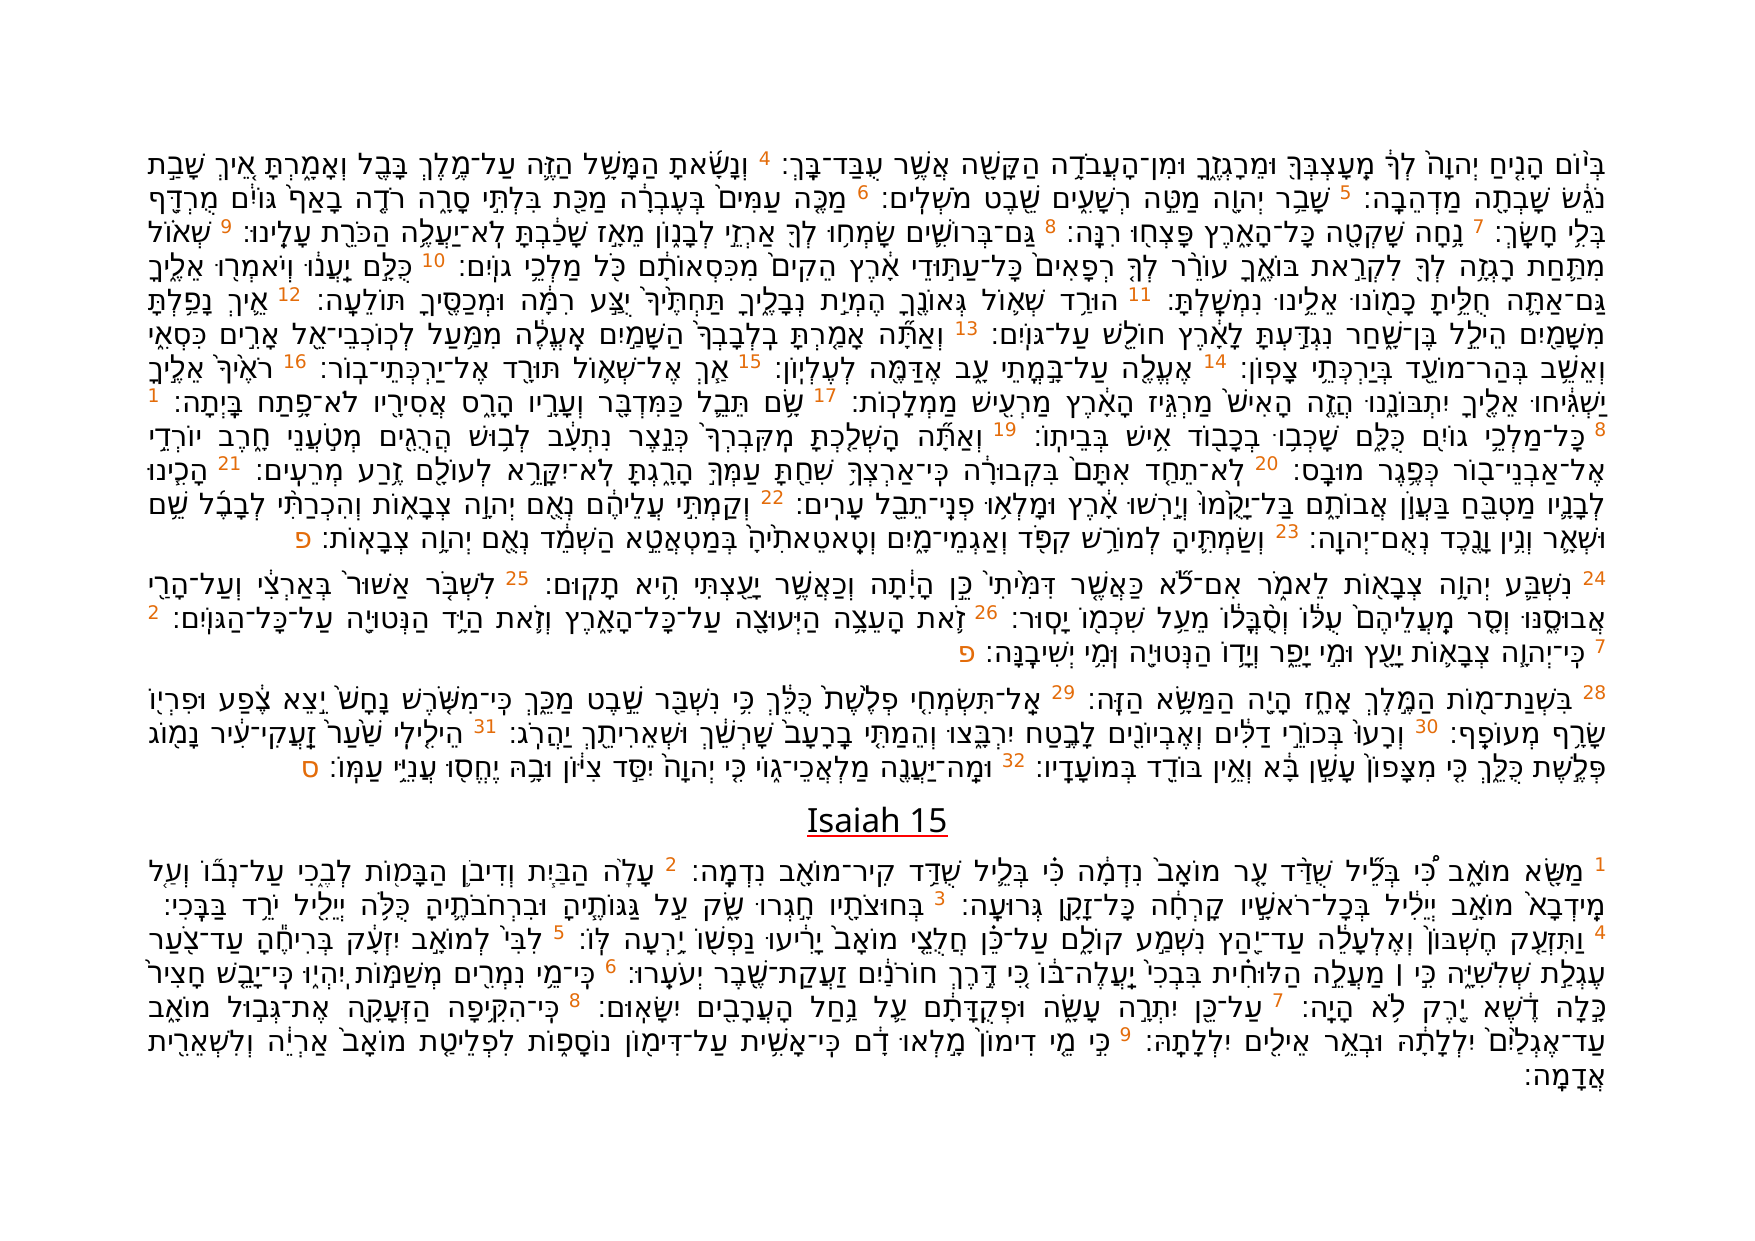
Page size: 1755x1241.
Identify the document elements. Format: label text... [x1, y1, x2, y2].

text Isaiah 15 [148, 796, 1606, 842]
text 1 כִּי֩ יְרַחֵ֨ם יְהוָ֜ה אֶֽת־יַעֲקֹ֗ב וּבָחַ֥ר עוֹד֙ בְּיִשְׂרָאֵ֔ל וְהִנִּיחָ֖ם עַל־אַדְמָתָ֑ם וְנִלְוָ֤ה הַגֵּר֙ עֲלֵיהֶ֔ם וְנִסְפְּח֖וּ עַל־בֵּ֥ית יַעֲקֹֽב׃ 2 וּלְקָח֣וּם עַמִּים֮ וֶהֱבִיא֣וּם אֶל־מְקוֹמָם֒ וְהִֽתְנַחֲל֣וּם בֵּֽית־יִשְׂרָאֵ֗ל עַ֚ל אַדְמַ֣ת יְהוָ֔ה לַעֲבָדִ֖ים וְלִשְׁפָח֑וֹת וְהָיוּ֙ שֹׁבִ֣ים לְשֹֽׁבֵיהֶ֔ם וְרָד֖וּ בְּנֹגְשֵׂיהֶֽם׃ ס ‬‬‬3 וְהָיָ֗ה בְּי֨וֹם הָנִ֤יחַ יְהוָה֙ לְךָ֔ מֵֽעָצְבְּךָ֖ וּמֵרָגְזֶ֑ךָ וּמִן־הָעֲבֹדָ֥ה הַקָּשָׁ֖ה אֲשֶׁ֥ר עֻבַּד־בָּֽךְ׃ ‬‬‬4 וְנָשָׂ֜אתָ הַמָּשָׁ֥ל הַזֶּ֛ה עַל־מֶ֥לֶךְ בָּבֶ֖ל וְאָמָ֑רְתָּ אֵ֚יךְ שָׁבַ֣ת נֹגֵ֔שׂ שָׁבְתָ֖ה מַדְהֵבָֽה׃ ‬‬‬5 שָׁבַ֥ר יְהוָ֖ה מַטֵּ֣ה רְשָׁעִ֑ים שֵׁ֖בֶט מֹשְׁלִֽים׃ ‬‬‬6 מַכֶּ֤ה עַמִּים֙ בְּעֶבְרָ֔ה מַכַּ֖ת בִּלְתִּ֣י סָרָ֑ה רֹדֶ֤ה בָאַף֙ גּוֹיִ֔ם מֻרְדָּ֖ף בְּלִ֥י חָשָֽׂךְ׃ ‬‬‬7 נָ֥חָה שָׁקְטָ֖ה כָּל־הָאָ֑רֶץ פָּצְח֖וּ רִנָּֽה׃ ‬‬‬8 גַּם־בְּרוֹשִׁ֛ים שָׂמְח֥וּ לְךָ֖ אַרְזֵ֣י לְבָנ֑וֹן מֵאָ֣ז שָׁכַ֔בְתָּ לֹֽא־יַעֲלֶ֥ה הַכֹּרֵ֖ת עָלֵֽינוּ׃ ‬‬‬9 שְׁא֗וֹל מִתַּ֛חַת רָגְזָ֥ה לְךָ֖ לִקְרַ֣את בּוֹאֶ֑ךָ עוֹרֵ֨ר לְךָ֤ רְפָאִים֙ כָּל־עַתּ֣וּדֵי אָ֔רֶץ הֵקִים֙ מִכִּסְאוֹתָ֔ם כֹּ֖ל מַלְכֵ֥י גוֹיִֽם׃ ‬‬‬‬10 כֻּלָּ֣ם יַֽעֲנ֔וּ וְיֹאמְר֖וּ אֵלֶ֑יךָ גַּם־אַתָּ֛ה חֻלֵּ֥יתָ כָמ֖וֹנוּ אֵלֵ֥ינוּ נִמְשָֽׁלְתָּ׃ ‬‬‬11 הוּרַ֥ד שְׁא֛וֹל גְּאוֹנֶ֖ךָ הֶמְיַ֣ת נְבָלֶ֑יךָ תַּחְתֶּ֙יךָ֙ יֻצַּ֣ע רִמָּ֔ה וּמְכַסֶּ֖יךָ תּוֹלֵעָֽה׃ ‬‬‬12 אֵ֛יךְ נָפַ֥לְתָּ מִשָּׁמַ֖יִם הֵילֵ֣ל בֶּן־שָׁ֑חַר נִגְדַּ֣עְתָּ לָאָ֔רֶץ חוֹלֵ֖שׁ עַל־גּוֹיִֽם׃ ‬‬‬13 וְאַתָּ֞ה אָמַ֤רְתָּ בִֽלְבָבְךָ֙ הַשָּׁמַ֣יִם אֶֽעֱלֶ֔ה מִמַּ֥עַל לְכֽוֹכְבֵי־אֵ֖ל אָרִ֣ים כִּסְאִ֑י וְאֵשֵׁ֥ב בְּהַר־מוֹעֵ֖ד בְּיַרְכְּתֵ֥י צָפֽוֹן׃ ‬‬‬14 אֶעֱלֶ֖ה עַל־בָּ֣מֳתֵי עָ֑ב אֶדַּמֶּ֖ה לְעֶלְיֽוֹן׃ ‬‬‬15 אַ֧ךְ אֶל־שְׁא֛וֹל תּוּרָ֖ד אֶל־יַרְכְּתֵי־בֽוֹר׃ ‬‬‬16 רֹאֶ֙יךָ֙ אֵלֶ֣יךָ יַשְׁגִּ֔יחוּ אֵלֶ֖יךָ יִתְבּוֹנָ֑נוּ הֲזֶ֤ה הָאִישׁ֙ מַרְגִּ֣יז הָאָ֔רֶץ מַרְעִ֖ישׁ מַמְלָכֽוֹת׃ ‬‬‬17 שָׂ֥ם תֵּבֵ֛ל כַּמִּדְבָּ֖ר וְעָרָ֣יו הָרָ֑ס אֲסִירָ֖יו לֹא־פָ֥תַח בָּֽיְתָה׃ ‬‬‬18 כָּל־מַלְכֵ֥י גוֹיִ֖ם כֻּלָּ֑ם שָׁכְב֥וּ בְכָב֖וֹד אִ֥ישׁ בְּבֵיתֽוֹ׃ ‬‬‬19 וְאַתָּ֞ה הָשְׁלַ֤כְתָּ מִֽקִּבְרְךָ֙ כְּנֵ֣צֶר נִתְעָ֔ב לְב֥וּשׁ הֲרֻגִ֖ים מְטֹ֣עֲנֵי חָ֑רֶב יוֹרְדֵ֥י אֶל־אַבְנֵי־ב֖וֹר כְּפֶ֥גֶר מוּבָֽס׃ ‬‬‬20 לֹֽא־תֵחַ֤ד אִתָּם֙ בִּקְבוּרָ֔ה כִּֽי־אַרְצְךָ֥ שִׁחַ֖תָּ עַמְּךָ֣ הָרָ֑גְתָּ לֹֽא־יִקָּרֵ֥א לְעוֹלָ֖ם זֶ֥רַע מְרֵעִֽים׃ ‬‬‬21 הָכִ֧ינוּ לְבָנָ֛יו מַטְבֵּ֖חַ בַּעֲוֺ֣ן אֲבוֹתָ֑ם בַּל־יָקֻ֙מוּ֙ וְיָ֣רְשׁוּ אָ֔רֶץ וּמָלְא֥וּ פְנֵֽי־תֵבֵ֖ל עָרִֽים׃ ‬‬‬22 וְקַמְתִּ֣י עֲלֵיהֶ֔ם נְאֻ֖ם יְהוָ֣ה צְבָא֑וֹת וְהִכְרַתִּ֨י לְבָבֶ֜ל שֵׁ֥ם וּשְׁאָ֛ר וְנִ֥ין וָנֶ֖כֶד נְאֻם־יְהוָֽה׃ ‬‬‬23 וְשַׂמְתִּ֛יהָ לְמוֹרַ֥שׁ קִפֹּ֖ד וְאַגְמֵי־מָ֑יִם וְטֵֽאטֵאתִ֙יהָ֙ בְּמַטְאֲטֵ֣א הַשְׁמֵ֔ד נְאֻ֖ם יְהוָ֥ה צְבָאֽוֹת׃ פ ‬‬‬‬‬‬‬‬‬‬‬‬‬‬‬‬‬‬‬‬‬‬‬‬‬ [148, 148, 1606, 555]
text 28 בִּשְׁנַת־מ֖וֹת הַמֶּ֣לֶךְ אָחָ֑ז הָיָ֖ה הַמַּשָּׂ֥א הַזֶּֽה׃ ‬‬‬29 אַֽל־תִּשְׂמְחִ֤י פְלֶ֙שֶׁת֙ כֻּלֵּ֔ךְ כִּ֥י נִשְׁבַּ֖ר שֵׁ֣בֶט מַכֵּ֑ךְ כִּֽי־מִשֹּׁ֤רֶשׁ נָחָשׁ֙ יֵ֣צֵא צֶ֔פַע וּפִרְי֖וֹ שָׂרָ֥ף מְעוֹפֵֽף׃ ‬‬‬30 וְרָעוּ֙ בְּכוֹרֵ֣י דַלִּ֔ים וְאֶבְיוֹנִ֖ים לָבֶ֣טַח יִרְבָּ֑צוּ וְהֵמַתִּ֤י בָֽרָעָב֙ שָׁרְשֵׁ֔ךְ וּשְׁאֵרִיתֵ֖ךְ יַהֲרֹֽג׃ ‬‬‬31 הֵילִ֤ילִֽי שַׁ֙עַר֙ זַֽעֲקִי־עִ֔יר נָמ֖וֹג פְּלֶ֣שֶׁת כֻּלֵּ֑ךְ כִּ֤י מִצָּפוֹן֙ עָשָׁ֣ן בָּ֔א וְאֵ֥ין בּוֹדֵ֖ד בְּמוֹעָדָֽיו׃ ‬‬‬32 וּמַֽה־יַּעֲנֶ֖ה מַלְאֲכֵי־ג֑וֹי כִּ֤י יְהוָה֙ יִסַּ֣ד צִיּ֔וֹן וּבָ֥הּ יֶחֱס֖וּ עֲנִיֵּ֥י עַמּֽוֹ׃ ס ‬‬‬‬‬‬‬‬ [148, 682, 1606, 784]
text 24 נִשְׁבַּ֛ע יְהוָ֥ה צְבָא֖וֹת לֵאמֹ֑ר אִם־לֹ֞א כַּאֲשֶׁ֤ר דִּמִּ֙יתִי֙ כֵּ֣ן הָיָ֔תָה וְכַאֲשֶׁ֥ר יָעַ֖צְתִּי הִ֥יא תָקֽוּם׃ ‬‬‬25 לִשְׁבֹּ֤ר אַשּׁוּר֙ בְּאַרְצִ֔י וְעַל־הָרַ֖י אֲבוּסֶ֑נּוּ וְסָ֤ר מֵֽעֲלֵיהֶם֙ עֻלּ֔וֹ וְסֻ֨בֳּל֔וֹ מֵעַ֥ל שִׁכְמ֖וֹ יָסֽוּר׃ ‬‬‬26 זֹ֛את הָעֵצָ֥ה הַיְּעוּצָ֖ה עַל־כָּל־הָאָ֑רֶץ וְזֹ֛את הַיָּ֥ד הַנְּטוּיָ֖ה עַל־כָּל־הַגּוֹיִֽם׃ ‬‬‬27 כִּֽי־יְהוָ֧ה צְבָא֛וֹת יָעָ֖ץ וּמִ֣י יָפֵ֑ר וְיָד֥וֹ הַנְּטוּיָ֖ה וּֽמִ֥י יְשִׁיבֶֽנָּה׃ פ ‬‬‬‬‬‬‬ [148, 568, 1606, 669]
text 1 מַשָּׂ֖א מוֹאָ֑ב כִּ֠י בְּלֵ֞יל שֻׁדַּ֨ד עָ֤ר מוֹאָב֙ נִדְמָ֔ה כִּ֗י בְּלֵ֛יל שֻׁדַּ֥ד קִיר־מוֹאָ֖ב נִדְמָֽה׃ 2 עָלָ֨ה הַבַּ֧יִת וְדִיבֹ֛ן הַבָּמ֖וֹת לְבֶ֑כִי עַל־נְב֞וֹ וְעַ֤ל מֵֽידְבָא֙ מוֹאָ֣ב יְיֵלִ֔יל בְּכָל־רֹאשָׁ֣יו קָרְחָ֔ה כָּל־זָקָ֖ן גְּרוּעָֽה׃ ‬‬‬3 בְּחוּצֹתָ֖יו חָ֣גְרוּ שָׂ֑ק עַ֣ל גַּגּוֹתֶ֧יהָ וּבִרְחֹבֹתֶ֛יהָ כֻּלֹּ֥ה יְיֵלִ֖יל יֹרֵ֥ד בַּבֶּֽכִי׃ ‬‬‬4 וַתִּזְעַ֤ק חֶשְׁבּוֹן֙ וְאֶלְעָלֵ֔ה עַד־יַ֖הַץ נִשְׁמַ֣ע קוֹלָ֑ם עַל־כֵּ֗ן חֲלֻצֵ֤י מוֹאָב֙ יָרִ֔יעוּ נַפְשׁ֖וֹ יָ֥רְעָה לּֽוֹ׃ ‬‬‬5 לִבִּי֙ לְמוֹאָ֣ב יִזְעָ֔ק בְּרִיחֶ֕הָ עַד־צֹ֖עַר עֶגְלַ֣ת שְׁלִשִׁיָּ֑ה כִּ֣י ׀ מַעֲלֵ֣ה הַלּוּחִ֗ית בִּבְכִי֙ יַֽעֲלֶה־בּ֔וֹ כִּ֚י דֶּ֣רֶךְ חוֹרֹנַ֔יִם זַעֲקַת־שֶׁ֖בֶר יְעֹעֵֽרוּ׃ ‬‬‬6 כִּֽי־מֵ֥י נִמְרִ֖ים מְשַׁמּ֣וֹת יִֽהְי֑וּ כִּֽי־יָבֵ֤שׁ חָצִיר֙ כָּ֣לָה דֶ֔שֶׁא יֶ֖רֶק לֹ֥א הָיָֽה׃ ‬‬‬7 עַל־כֵּ֖ן יִתְרָ֣ה עָשָׂ֑ה וּפְקֻדָּתָ֔ם עַ֛ל נַ֥חַל הָעֲרָבִ֖ים יִשָּׂאֽוּם׃ ‬‬‬8 כִּֽי־הִקִּ֥יפָה הַזְּעָקָ֖ה אֶת־גְּב֣וּל מוֹאָ֑ב עַד־אֶגְלַ֙יִם֙ יִלְלָתָ֔הּ וּבְאֵ֥ר אֵילִ֖ים יִלְלָתָֽהּ׃ ‬‬‬9 כִּ֣י מֵ֤י דִימוֹן֙ מָ֣לְאוּ דָ֔ם כִּֽי־אָשִׁ֥ית עַל־דִּימ֖וֹן נוֹסָפ֑וֹת לִפְלֵיטַ֤ת מוֹאָב֙ אַרְיֵ֔ה וְלִשְׁאֵרִ֖ית אֲדָמָֽה׃ ‬‬‬‬‬‬‬‬‬‬‬ [148, 854, 1606, 1092]
